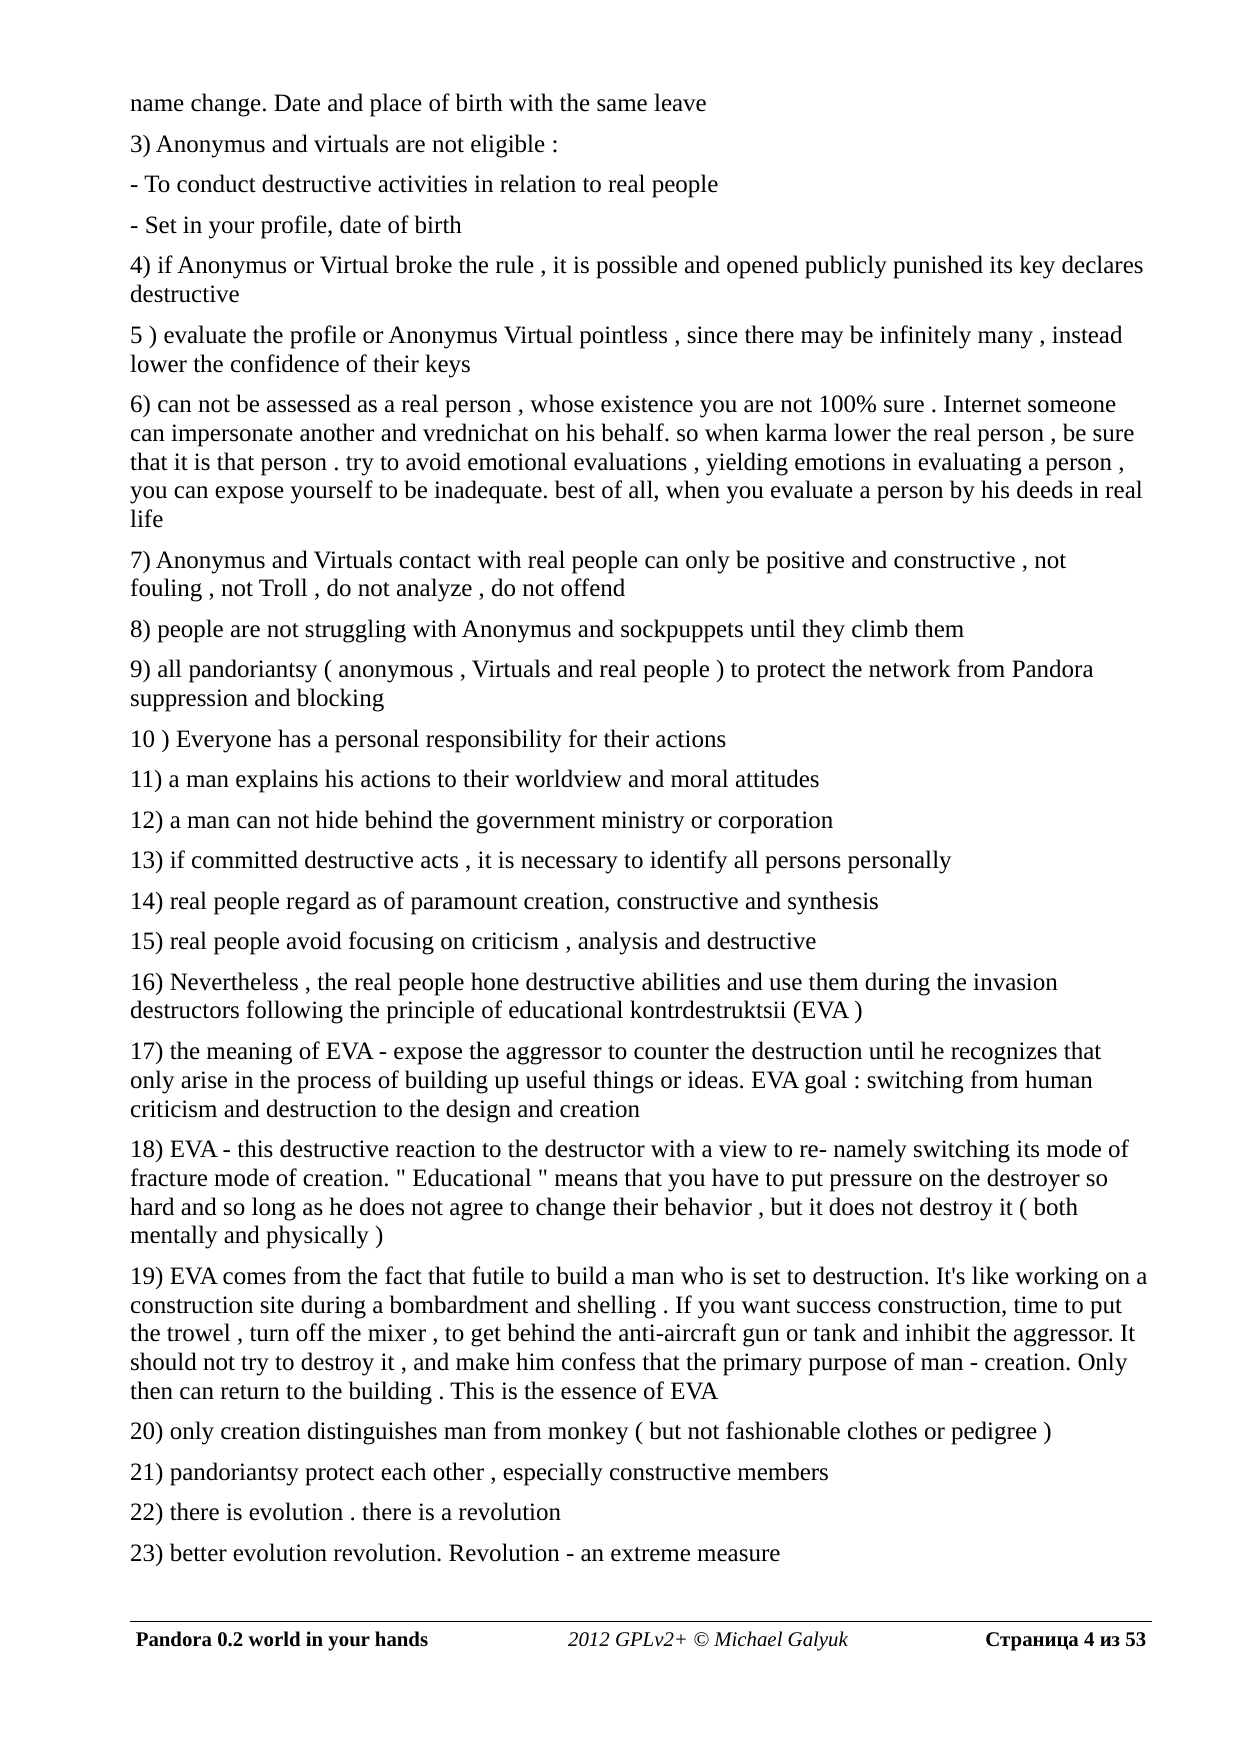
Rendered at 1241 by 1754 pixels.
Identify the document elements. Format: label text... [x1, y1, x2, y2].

text 17) the meaning of EVA - expose the aggressor to counter the destruction until he recognizes that only arise in the process of building up useful things or ideas. EVA goal : switching from human criticism and destruction to the design and creation [130, 1036, 1152, 1122]
text 13) if committed destructive acts , it is necessary to identify all persons personally [130, 845, 1152, 874]
text name change. Date and place of birth with the same leave [130, 88, 1152, 117]
text 15) real people avoid focusing on criticism , analysis and destructive [130, 926, 1152, 955]
text 4) if Anonymus or Virtual broke the rule , it is possible and opened publicly punished its key declares destructive [130, 251, 1152, 308]
text - Set in your profile, date of birth [130, 210, 1152, 239]
text 18) EVA - this destructive reaction to the destructor with a view to re- namely switching its mode of fracture mode of creation. " Educational " means that you have to put pressure on the destroyer so hard and so long as he does not agree to change their behavior , but it does not destroy it ( both mentally and physically ) [130, 1134, 1152, 1249]
text 21) pandoriantsy protect each other , especially constructive members [130, 1457, 1152, 1486]
text 3) Anonymus and virtuals are not eligible : [130, 129, 1152, 158]
text 12) a man can not hide behind the government ministry or corporation [130, 805, 1152, 833]
text 5 ) evaluate the profile or Anonymus Virtual pointless , since there may be infinitely many , instead lower the confidence of their keys [130, 320, 1152, 377]
text 8) people are not struggling with Anonymus and sockpuppets until they climb them [130, 614, 1152, 643]
text 19) EVA comes from the fact that futile to build a man who is set to destruction. It's like working on a construction site during a bombardment and shelling . If you want success construction, time to put the trowel , turn off the mixer , to get behind the anti-aircraft gun or tank and inhibit the aggressor. It should not try to destroy it , and make him confess that the primary purpose of man - creation. Only then can return to the building . This is the essence of EVA [130, 1261, 1152, 1405]
text 7) Anonymus and Virtuals contact with real people can only be positive and constructive , not fouling , not Troll , do not analyze , do not offend [130, 545, 1152, 602]
text 14) real people regard as of paramount creation, constructive and synthesis [130, 886, 1152, 914]
text 6) can not be assessed as a real person , whose existence you are not 100% sure . Internet someone can impersonate another and vrednichat on his behalf. so when karma lower the real person , be sure that it is that person . try to avoid emotional evaluations , yielding emotions in evaluating a person , you can expose yourself to be inadequate. best of all, when you evaluate a person by his deeds in real life [130, 389, 1152, 533]
text - To conduct destructive activities in relation to real people [130, 169, 1152, 198]
text 23) better evolution revolution. Revolution - an extreme measure [130, 1538, 1152, 1567]
text 9) all pandoriantsy ( anonymous , Virtuals and real people ) to protect the network from Pandora suppression and blocking [130, 654, 1152, 712]
text 22) there is evolution . there is a revolution [130, 1497, 1152, 1526]
text 10 ) Everyone has a personal responsibility for their actions [130, 724, 1152, 752]
text 11) a man explains his actions to their worldview and moral attitudes [130, 764, 1152, 793]
text 20) only creation distinguishes man from monkey ( but not fashionable clothes or pedigree ) [130, 1416, 1152, 1445]
text 16) Nevertheless , the real people hone destructive abilities and use them during the invasion destructors following the principle of educational kontrdestruktsii (EVA ) [130, 967, 1152, 1024]
